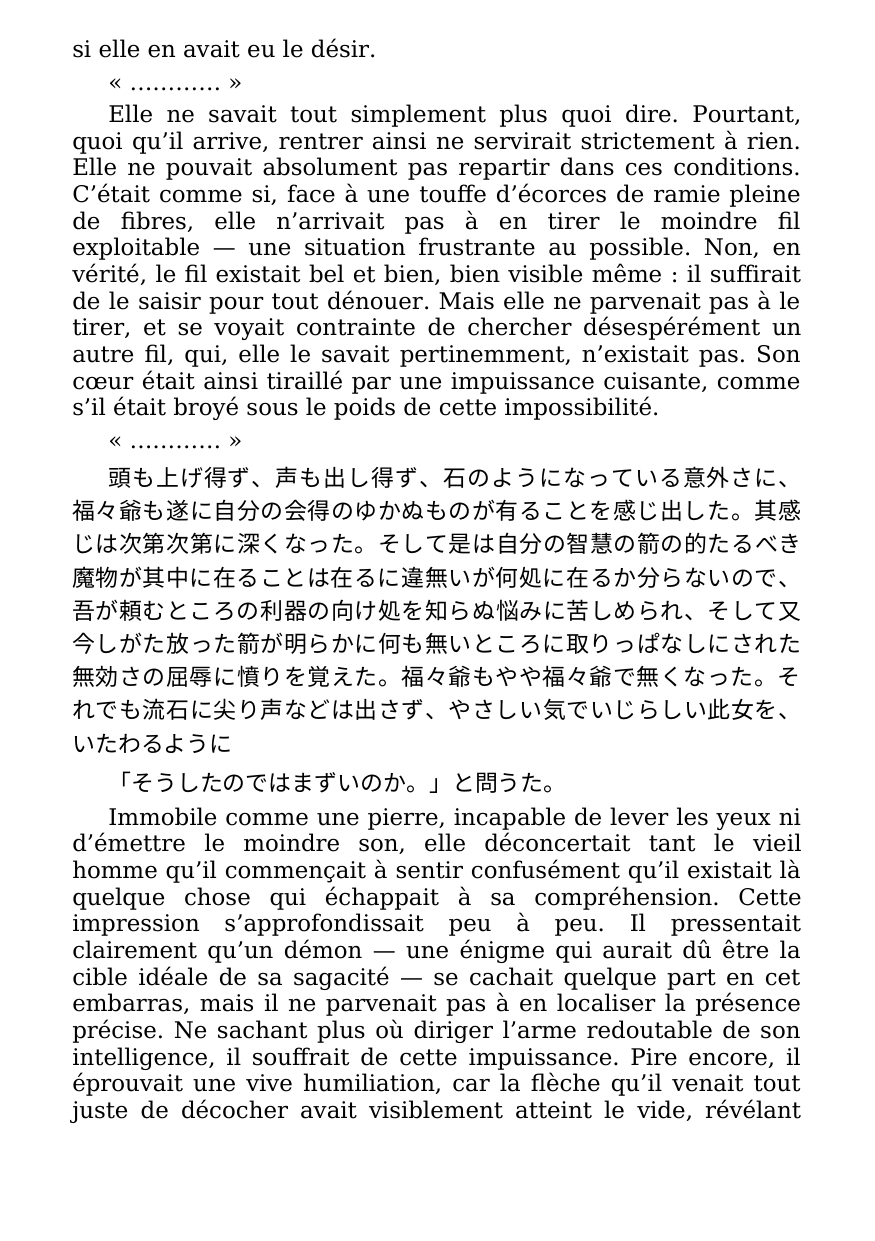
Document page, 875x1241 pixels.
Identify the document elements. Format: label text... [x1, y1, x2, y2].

text 頭も上げ得ず、声も出し得ず、石のようになっている意外さに、福々爺も遂に自分の会得のゆかぬものが有ることを感じ出した。其感じは次第次第に深くなった。そして是は自分の智慧の箭の的たるべき魔物が其中に在ることは在るに違無いが何処に在るか分らないので、吾が頼むところの利器の向け処を知らぬ悩みに苦しめられ、そして又今しがた放った箭が明らかに何も無いところに取りっぱなしにされた無効さの屈辱に憤りを覚えた。福々爺もやや福々爺で無くなった。それでも流石に尖り声などは出さず、やさしい気でいじらしい此女を、いたわるように [72, 460, 802, 759]
text 「そうしたのではまずいのか。」と問うた。 [72, 765, 802, 798]
text Immobile comme une pierre, incapable de lever les yeux ni d’émettre le moindre son, elle déconcertait tant le vieil homme qu’il commençait à sentir confusément qu’il existait là quelque chose qui échappait à sa compréhension. Cette impression s’approfondissait peu à peu. Il pressentait clairement qu’un démon — une énigme qui aurait dû être la cible idéale de sa sagacité — se cachait quelque part en cet embarras, mais il ne parvenait pas à en localiser la présence précise. Ne sachant plus où diriger l’arme redoutable de son intelligence, il souffrait de cette impuissance. Pire encore, il éprouvait une vive humiliation, car la flèche qu’il venait tout juste de décocher avait visiblement atteint le vide, révélant [72, 804, 802, 1124]
text si elle en avait eu le désir. [72, 36, 802, 63]
text « ………… » [72, 69, 802, 95]
text Elle ne savait tout simplement plus quoi dire. Pourtant, quoi qu’il arrive, rentrer ainsi ne servirait strictement à rien. Elle ne pouvait absolument pas repartir dans ces conditions. C’était comme si, face à une touffe d’écorces de ramie pleine de fibres, elle n’arrivait pas à en tirer le moindre fil exploitable — une situation frustrante au possible. Non, en vérité, le fil existait bel et bien, bien visible même : il suffirait de le saisir pour tout dénouer. Mais elle ne parvenait pas à le tirer, et se voyait contrainte de chercher désespérément un autre fil, qui, elle le savait pertinemment, n’existait pas. Son cœur était ainsi tiraillé par une impuissance cuisante, comme s’il était broyé sous le poids de cette impossibilité. [72, 101, 802, 421]
text « ………… » [72, 427, 802, 454]
